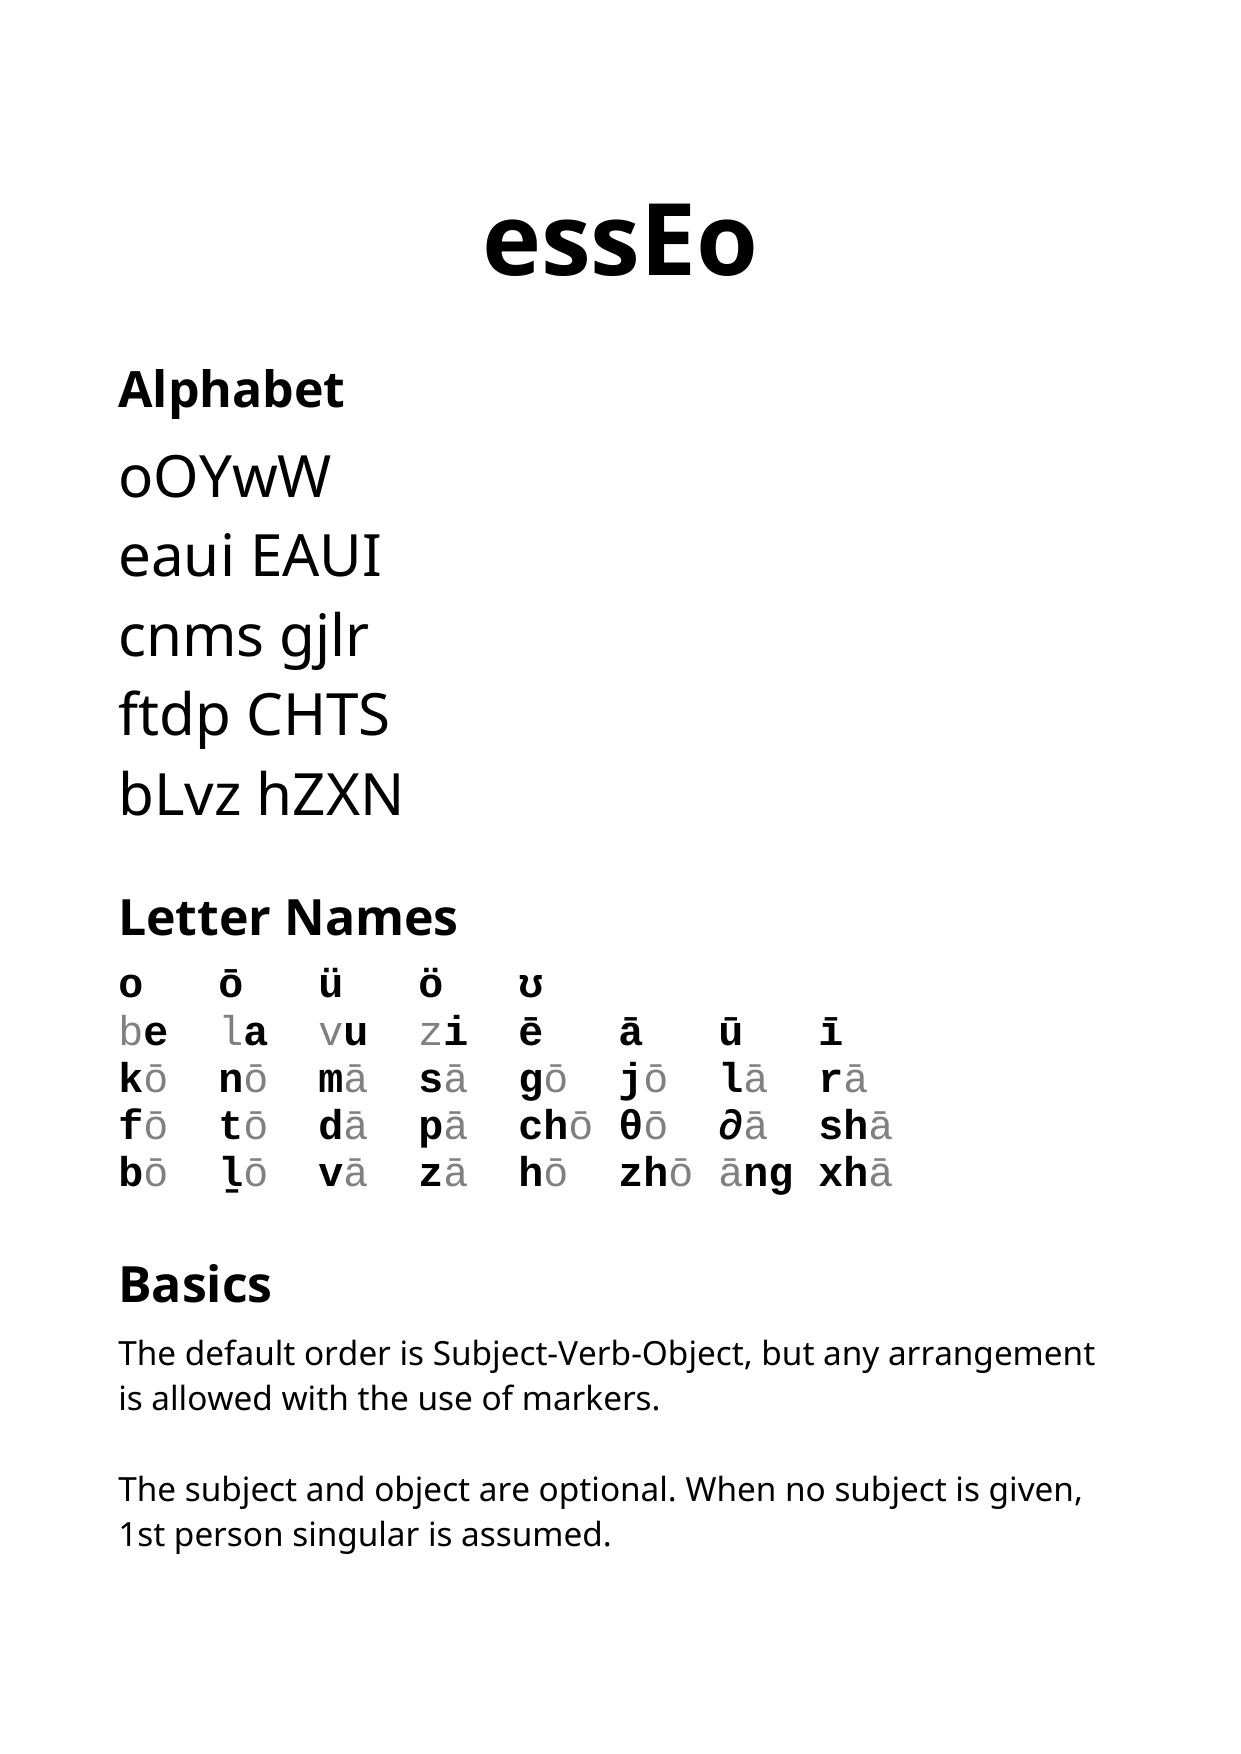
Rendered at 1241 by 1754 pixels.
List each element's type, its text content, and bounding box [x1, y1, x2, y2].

text cnms gjlr [118, 594, 1122, 673]
text eaui EAUI [118, 514, 1122, 594]
text The subject and object are optional. When no subject is given, 1st person singular is assumed. [118, 1466, 1122, 1557]
text o ō ü ö ʊ [118, 963, 1122, 1010]
subtitle Alphabet [118, 354, 1122, 422]
text The default order is Subject-Verb-Object, but any arrangement is allowed with the use of markers. [118, 1329, 1122, 1420]
text bLvz hZXN [118, 753, 1122, 832]
text ftdp CHTS [118, 673, 1122, 753]
text be la vu zi ē ā ū ī [118, 1010, 1122, 1057]
text bō ḻō vā zā hō zhō āng xhā [118, 1152, 1122, 1199]
subtitle Letter Names [118, 882, 1122, 951]
text oOYwW [118, 435, 1122, 514]
title essEo [118, 168, 1122, 304]
subtitle Basics [118, 1249, 1122, 1317]
text kō nō mā sā gō jō lā rā [118, 1057, 1122, 1104]
text fō tō dā pā chō θō ∂ā shā [118, 1104, 1122, 1152]
